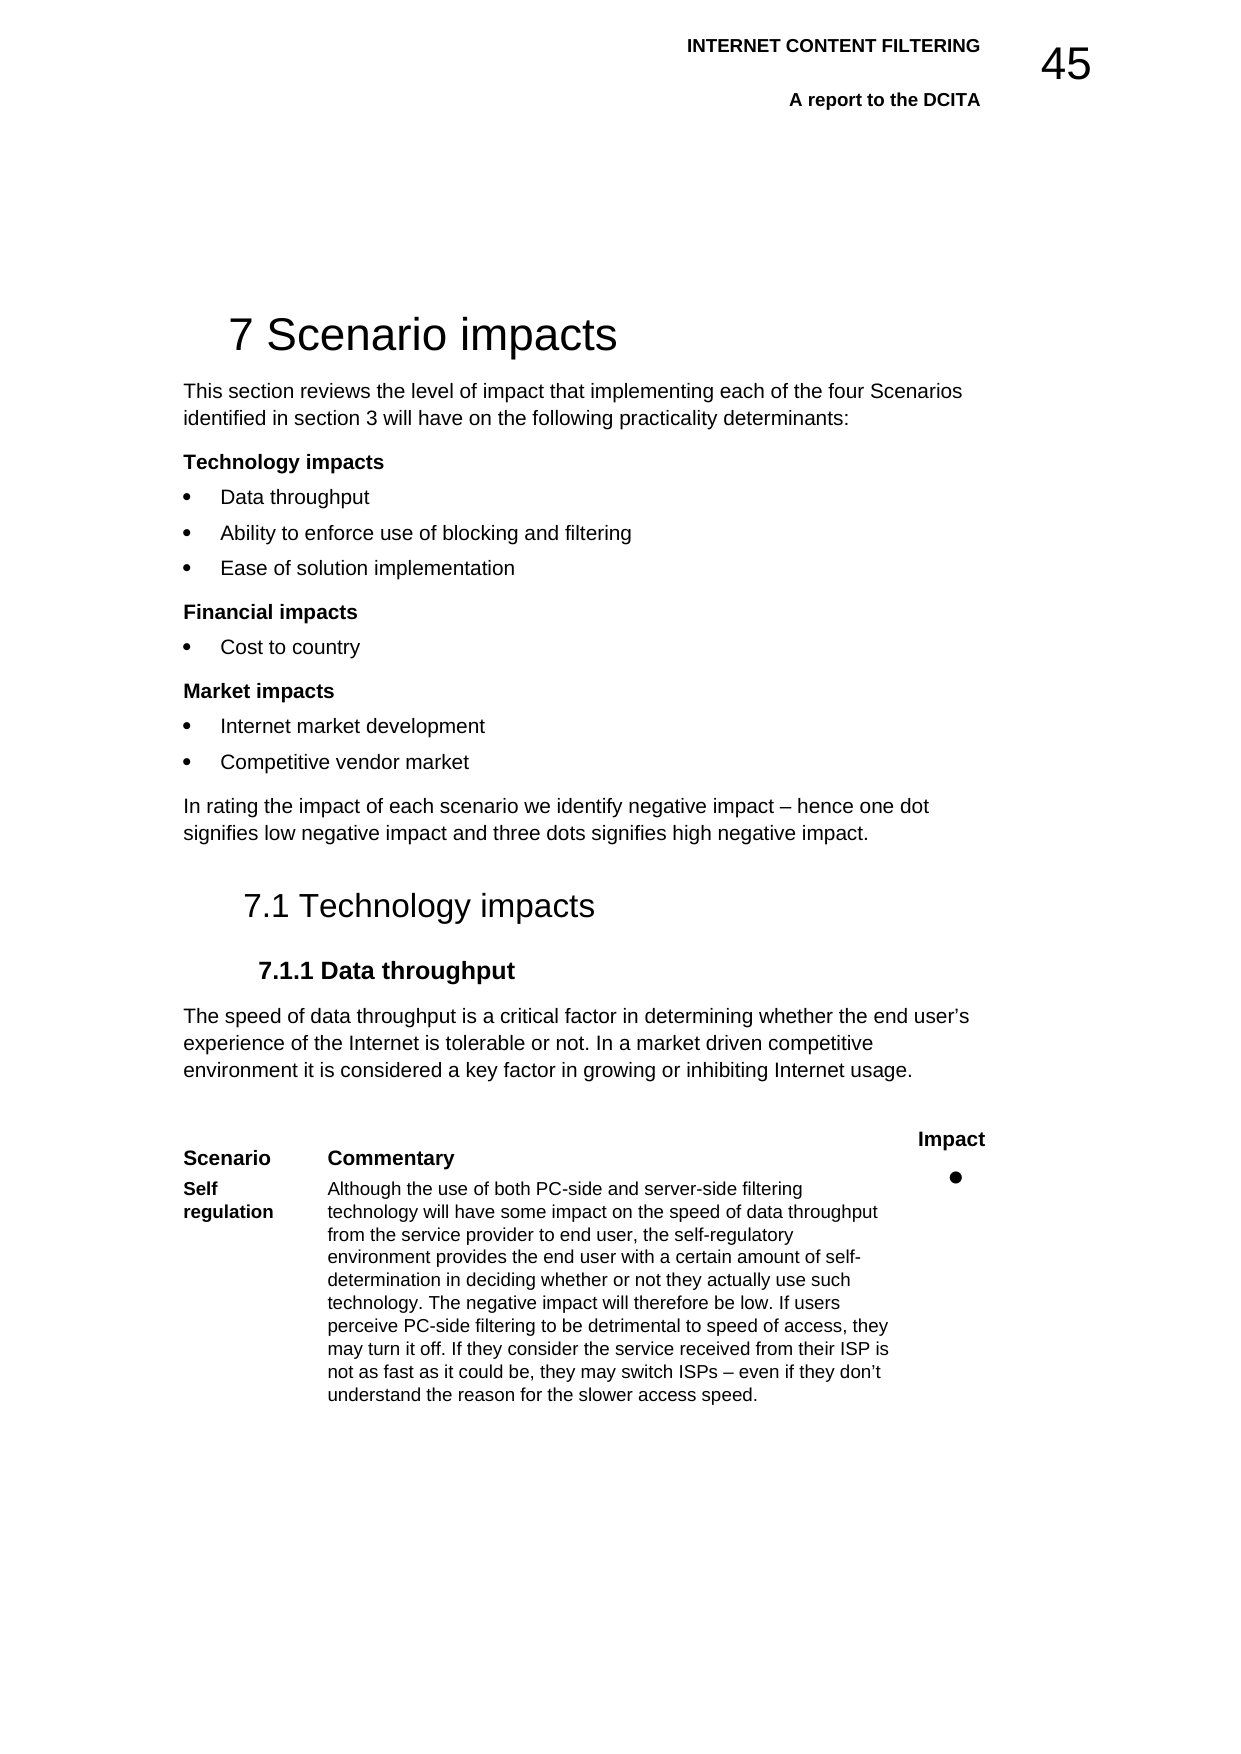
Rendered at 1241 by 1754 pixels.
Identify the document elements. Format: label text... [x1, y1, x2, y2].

table_header Commentary [316, 1127, 907, 1171]
subtitle 7.1.1 Data throughput [183, 956, 975, 985]
table_cell  [907, 1171, 1010, 1412]
list Internet market development [183, 712, 975, 739]
text Financial impacts [183, 598, 975, 625]
table_header Scenario [172, 1127, 316, 1171]
text The speed of data throughput is a critical factor in determining whether the end user’s experience of the Internet is tolerable or not. In a market driven competitive environment it is considered a key factor in growing or inhibiting Internet usage. [183, 1002, 975, 1083]
text Market impacts [183, 677, 975, 704]
subtitle 7.1 Technology impacts [183, 887, 975, 925]
text In rating the impact of each scenario we identify negative impact – hence one dot signifies low negative impact and three dots signifies high negative impact. [183, 791, 975, 846]
list Competitive vendor market [183, 748, 975, 775]
text This section reviews the level of impact that implementing each of the four Scenarios identified in section 3 will have on the following practicality determinants: [183, 377, 975, 431]
list Ability to enforce use of blocking and filtering [183, 518, 975, 546]
text Technology impacts [183, 448, 975, 475]
table_cell Self regulation [172, 1171, 316, 1412]
table_cell Although the use of both PC-side and server-side filtering technology will have some impact on the speed of data throughput from the service provider to end user, the self-regulatory environment provides the end user with a certain amount of self-determination in deciding whether or not they actually use such technology. The negative impact will therefore be low. If users perceive PC-side filtering to be detrimental to speed of access, they may turn it off. If they consider the service received from their ISP is not as fast as it could be, they may switch ISPs – even if they don’t understand the reason for the slower access speed. [316, 1171, 907, 1412]
list Cost to country [183, 633, 975, 660]
subtitle 7 Scenario impacts [183, 310, 975, 360]
table_header Impact [907, 1127, 1010, 1171]
list Data throughput [183, 483, 975, 510]
list Ease of solution implementation [183, 554, 975, 581]
